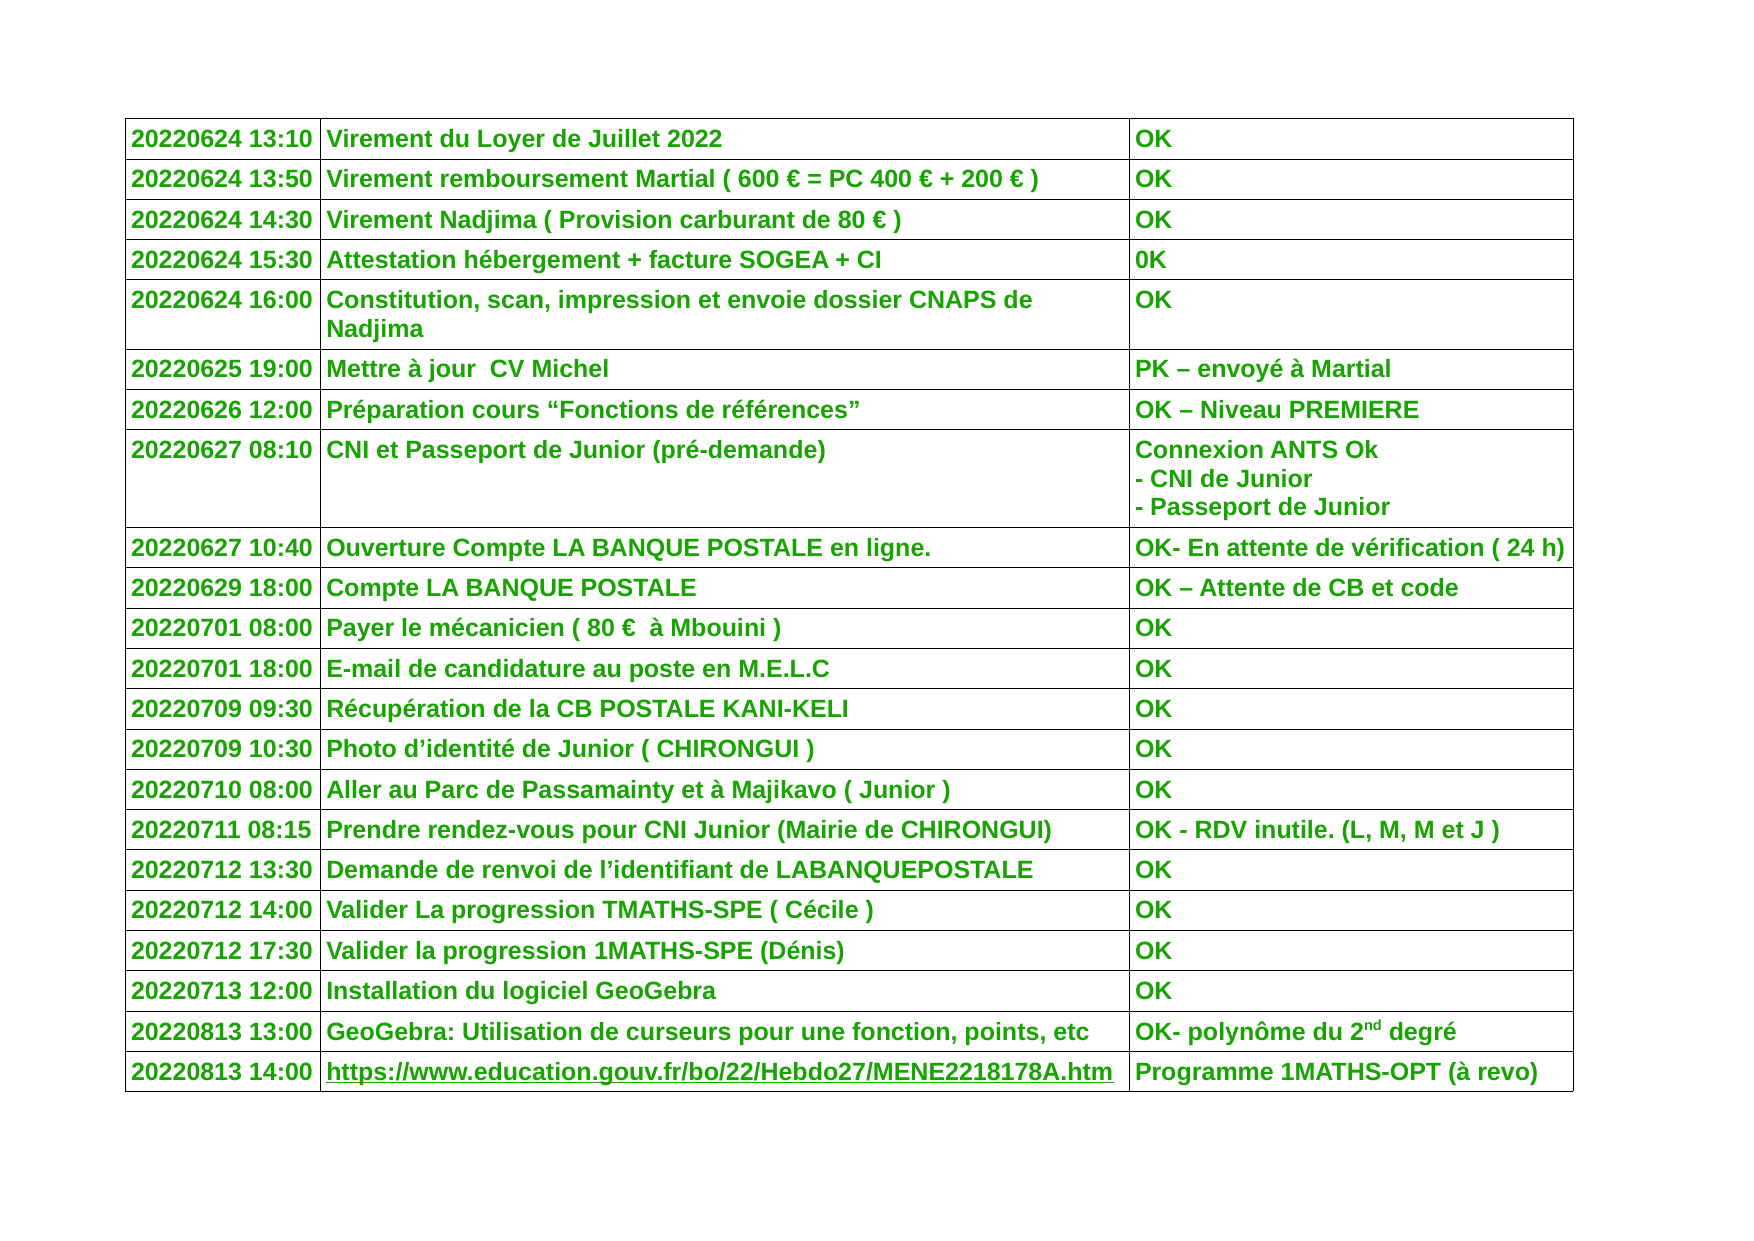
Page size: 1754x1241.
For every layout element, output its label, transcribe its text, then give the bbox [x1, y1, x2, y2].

table_cell PK – envoyé à Martial [1130, 350, 1573, 389]
table_cell OK - RDV inutile. (L, M, M et J ) [1130, 810, 1573, 849]
table_cell Préparation cours “Fonctions de références” [321, 390, 1129, 429]
table_cell Connexion ANTS Ok - CNI de Junior - Passeport de Junior [1130, 430, 1573, 527]
table_cell OK [1130, 160, 1573, 199]
table_cell 20220627 08:10 [126, 430, 320, 527]
table_cell 20220624 13:50 [126, 160, 320, 199]
table_cell 20220627 10:40 [126, 528, 320, 567]
table_cell Prendre rendez-vous pour CNI Junior (Mairie de CHIRONGUI) [321, 810, 1129, 849]
table_cell OK [1130, 730, 1573, 769]
table_cell Installation du logiciel GeoGebra [321, 971, 1129, 1011]
table_cell Payer le mécanicien ( 80 € à Mbouini ) [321, 609, 1129, 648]
table_cell Compte LA BANQUE POSTALE [321, 568, 1129, 607]
table_cell Programme 1MATHS-OPT (à revo) [1130, 1052, 1573, 1091]
table_cell Mettre à jour CV Michel [321, 350, 1129, 389]
table_cell Virement remboursement Martial ( 600 € = PC 400 € + 200 € ) [321, 160, 1129, 199]
table_cell Demande de renvoi de l’identifiant de LABANQUEPOSTALE [321, 850, 1129, 890]
table_cell 0K [1130, 240, 1573, 279]
table_cell OK [1130, 971, 1573, 1011]
table_cell OK- En attente de vérification ( 24 h) [1130, 528, 1573, 567]
table_cell OK – Attente de CB et code [1130, 568, 1573, 607]
table_cell OK [1130, 609, 1573, 648]
table_cell 20220625 19:00 [126, 350, 320, 389]
table_cell OK [1130, 931, 1573, 970]
table_cell OK [1130, 649, 1573, 688]
table_cell 20220624 14:30 [126, 200, 320, 239]
table_cell 20220813 13:00 [126, 1012, 320, 1051]
table_cell OK [1130, 280, 1573, 348]
table_cell 20220624 13:10 [126, 119, 320, 158]
table_cell 20220713 12:00 [126, 971, 320, 1011]
table_cell 20220712 17:30 [126, 931, 320, 970]
table_cell Photo d’identité de Junior ( CHIRONGUI ) [321, 730, 1129, 769]
table_cell 20220701 18:00 [126, 649, 320, 688]
table_cell CNI et Passeport de Junior (pré-demande) [321, 430, 1129, 527]
table_cell Attestation hébergement + facture SOGEA + CI [321, 240, 1129, 279]
table_cell OK [1130, 891, 1573, 930]
table_cell 20220712 14:00 [126, 891, 320, 930]
table_cell Valider la progression 1MATHS-SPE (Dénis) [321, 931, 1129, 970]
table_cell Virement Nadjima ( Provision carburant de 80 € ) [321, 200, 1129, 239]
table_cell 20220626 12:00 [126, 390, 320, 429]
table_cell 20220710 08:00 [126, 770, 320, 809]
table_cell 20220709 09:30 [126, 689, 320, 728]
table_cell Aller au Parc de Passamainty et à Majikavo ( Junior ) [321, 770, 1129, 809]
table_cell OK- polynôme du 2nd degré [1130, 1012, 1573, 1051]
table_cell GeoGebra: Utilisation de curseurs pour une fonction, points, etc [321, 1012, 1129, 1051]
table_cell Récupération de la CB POSTALE KANI-KELI [321, 689, 1129, 728]
table_cell 20220624 15:30 [126, 240, 320, 279]
table_cell https://www.education.gouv.fr/bo/22/Hebdo27/MENE2218178A.htm [321, 1052, 1129, 1091]
table_cell OK [1130, 689, 1573, 728]
table_cell Constitution, scan, impression et envoie dossier CNAPS de Nadjima [321, 280, 1129, 348]
table_cell Valider La progression TMATHS-SPE ( Cécile ) [321, 891, 1129, 930]
table_cell Ouverture Compte LA BANQUE POSTALE en ligne. [321, 528, 1129, 567]
table_cell 20220711 08:15 [126, 810, 320, 849]
table_cell OK [1130, 200, 1573, 239]
table_cell OK [1130, 850, 1573, 890]
table_cell 20220701 08:00 [126, 609, 320, 648]
table_cell OK [1130, 770, 1573, 809]
table_cell E-mail de candidature au poste en M.E.L.C [321, 649, 1129, 688]
table_cell OK – Niveau PREMIERE [1130, 390, 1573, 429]
table_cell 20220712 13:30 [126, 850, 320, 890]
table_cell 20220624 16:00 [126, 280, 320, 348]
table_cell 20220709 10:30 [126, 730, 320, 769]
table_cell 20220629 18:00 [126, 568, 320, 607]
table_cell OK [1130, 119, 1573, 158]
table_cell Virement du Loyer de Juillet 2022 [321, 119, 1129, 158]
table_cell 20220813 14:00 [126, 1052, 320, 1091]
